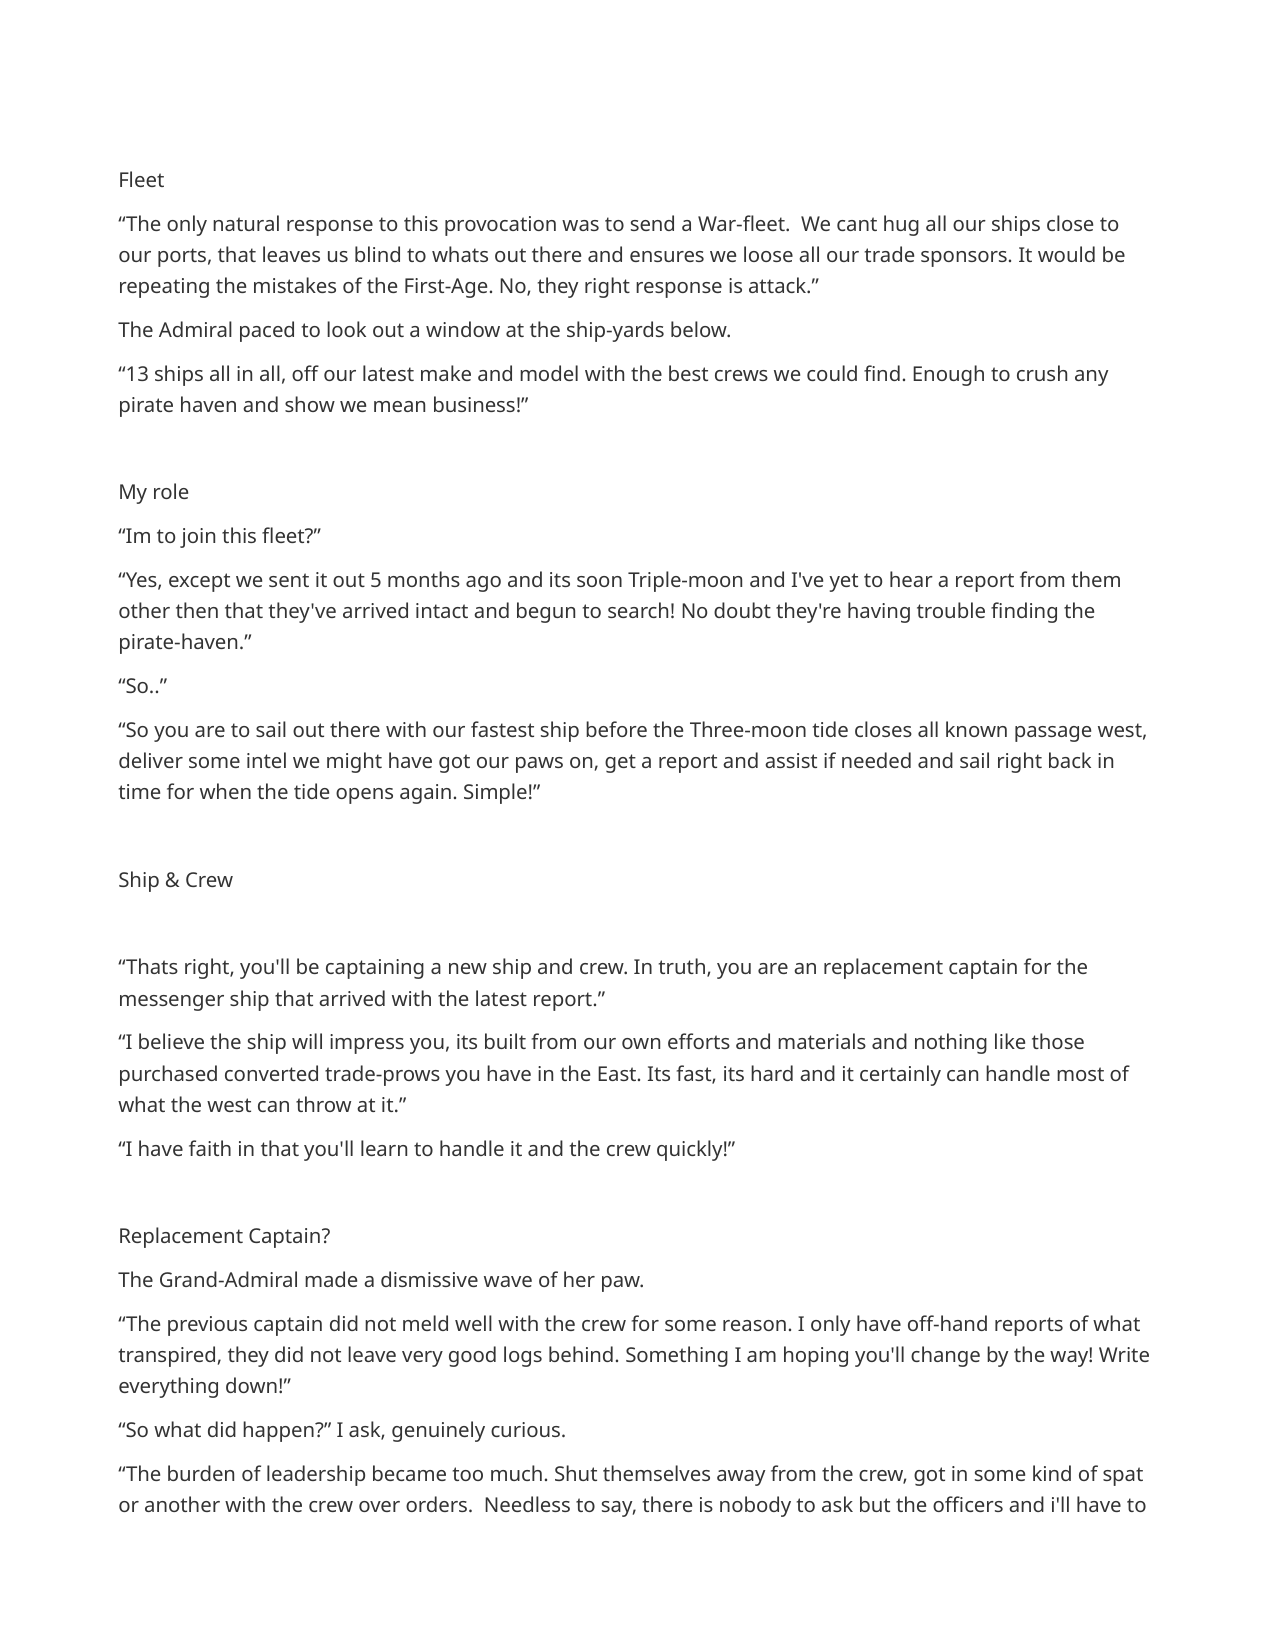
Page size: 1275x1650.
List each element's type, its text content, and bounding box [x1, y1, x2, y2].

text The Admiral paced to look out a window at the ship-yards below. [118, 312, 1157, 343]
text “13 ships all in all, off our latest make and model with the best crews we could find. Enough to crush any pirate haven and show we mean business!” [118, 356, 1157, 418]
text “The previous captain did not meld well with the crew for some reason. I only have off-hand reports of what transpired, they did not leave very good logs behind. Something I am hoping you'll change by the way! Write everything down!” [118, 1306, 1157, 1399]
text “The only natural response to this provocation was to send a War-fleet. We cant hug all our ships close to our ports, that leaves us blind to whats out there and ensures we loose all our trade sponsors. It would be repeating the mistakes of the First-Age. No, they right response is attack.” [118, 206, 1157, 299]
text Fleet [118, 162, 1157, 193]
text “So what did happen?” I ask, genuinely curious. [118, 1412, 1157, 1443]
text “So..” [118, 668, 1157, 699]
text Ship & Crew [118, 862, 1157, 893]
text My role [118, 474, 1157, 506]
text The Grand-Admiral made a dismissive wave of her paw. [118, 1262, 1157, 1293]
text “Im to join this fleet?” [118, 518, 1157, 549]
text “I believe the ship will impress you, its built from our own efforts and materials and nothing like those purchased converted trade-prows you have in the East. Its fast, its hard and it certainly can handle most of what the west can throw at it.” [118, 1024, 1157, 1118]
text “I have faith in that you'll learn to handle it and the crew quickly!” [118, 1131, 1157, 1162]
text “Thats right, you'll be captaining a new ship and crew. In truth, you are an replacement captain for the messenger ship that arrived with the latest report.” [118, 949, 1157, 1012]
text “The burden of leadership became too much. Shut themselves away from the crew, got in some kind of spat or another with the crew over orders. Needless to say, there is nobody to ask but the officers and i'll have to [118, 1456, 1157, 1518]
text “Yes, except we sent it out 5 months ago and its soon Triple-moon and I've yet to hear a report from them other then that they've arrived intact and begun to search! No doubt they're having trouble finding the pirate-haven.” [118, 562, 1157, 656]
text Replacement Captain? [118, 1218, 1157, 1249]
text “So you are to sail out there with our fastest ship before the Three-moon tide closes all known passage west, deliver some intel we might have got our paws on, get a report and assist if needed and sail right back in time for when the tide opens again. Simple!” [118, 712, 1157, 806]
